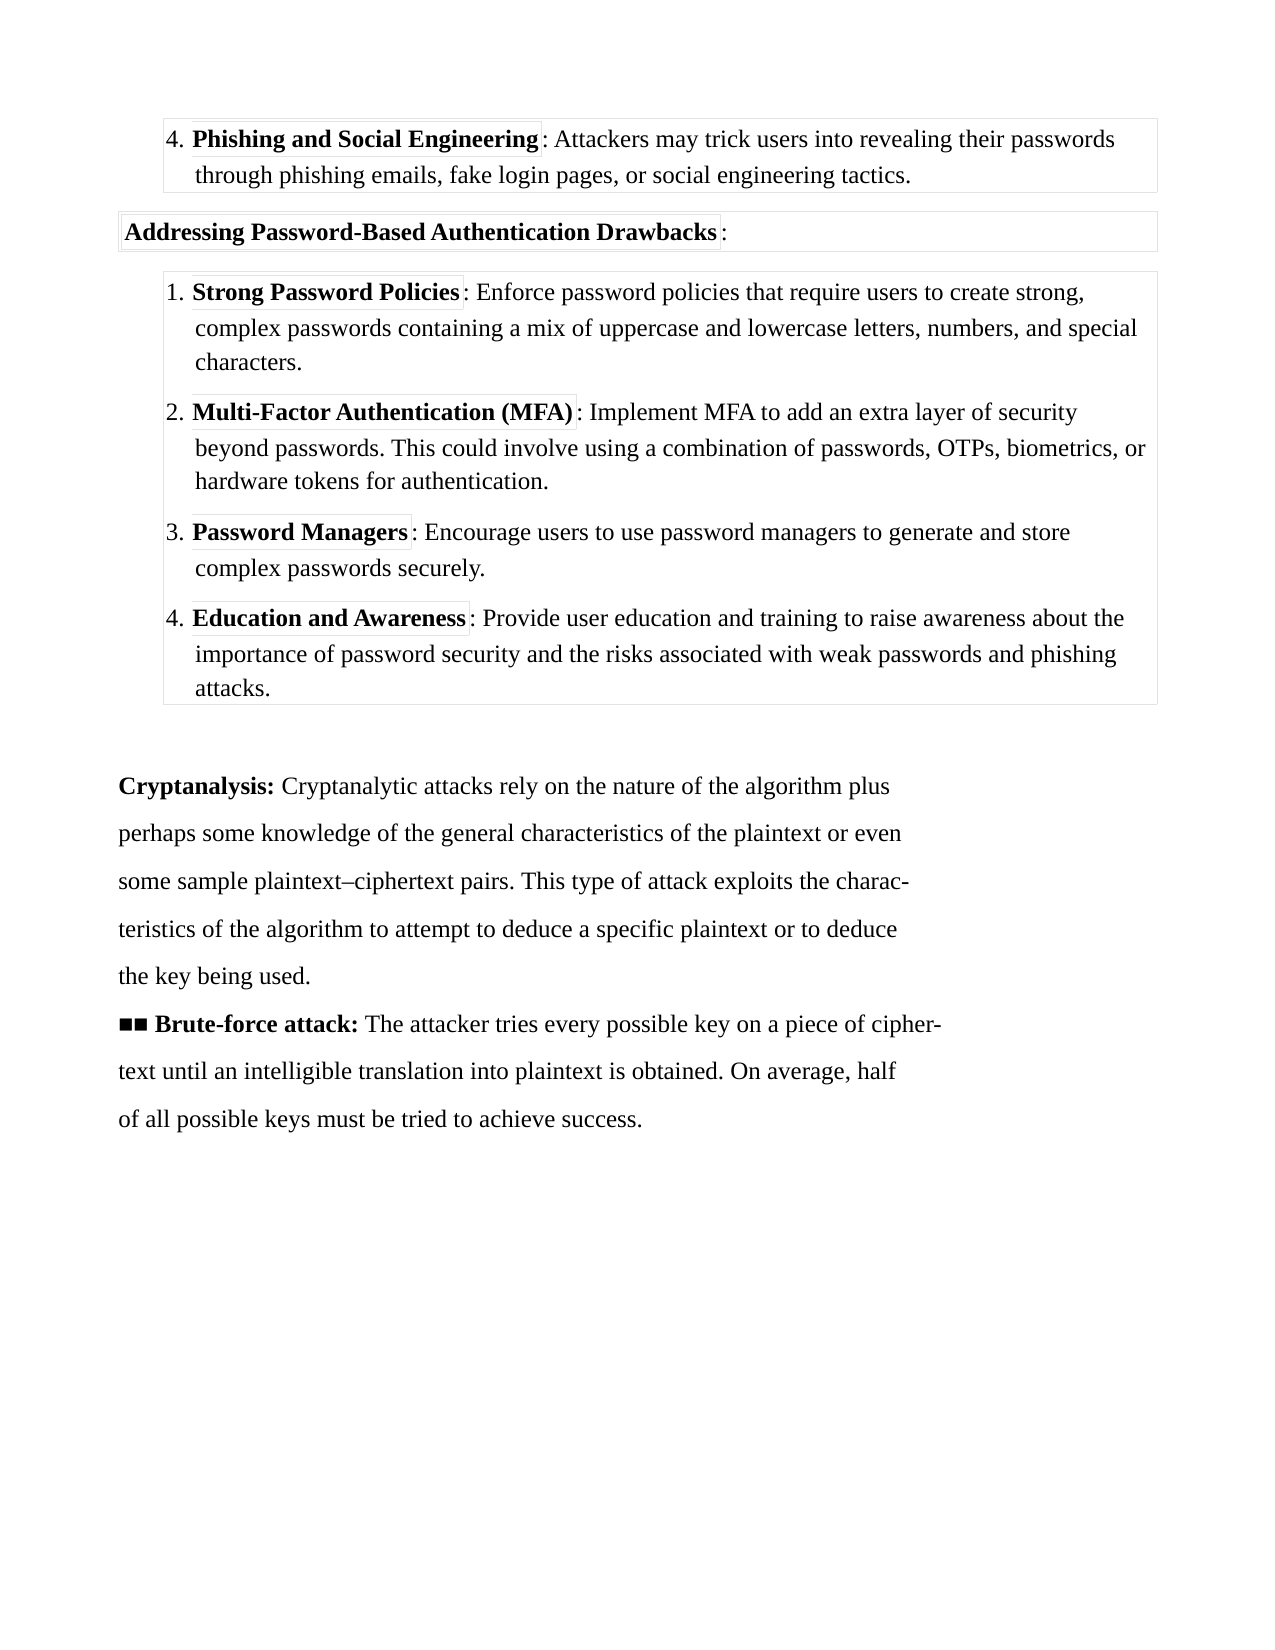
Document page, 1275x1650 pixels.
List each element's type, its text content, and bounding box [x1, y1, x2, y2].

text the key being used. [118, 961, 1157, 990]
list Multi-Factor Authentication (MFA): Implement MFA to add an extra layer of security beyond passwords. This could involve using a combination of passwords, OTPs, biometrics, or hardware tokens for authentication. [164, 391, 1157, 495]
text some sample plaintext–ciphertext pairs. This type of attack exploits the charac- [118, 866, 1157, 895]
text Cryptanalysis: Cryptanalytic attacks rely on the nature of the algorithm plus [118, 771, 1157, 799]
list Strong Password Policies: Enforce password policies that require users to create strong, complex passwords containing a mix of uppercase and lowercase letters, numbers, and special characters. [164, 272, 1157, 375]
text perhaps some knowledge of the general characteristics of the plaintext or even [118, 818, 1157, 847]
text teristics of the algorithm to attempt to deduce a specific plaintext or to deduce [118, 914, 1157, 942]
text of all possible keys must be tried to achieve success. [118, 1104, 1157, 1133]
list Education and Awareness: Provide user education and training to raise awareness about the importance of password security and the risks associated with weak passwords and phishing attacks. [164, 597, 1157, 704]
text text until an intelligible translation into plaintext is obtained. On average, half [118, 1056, 1157, 1085]
list Phishing and Social Engineering: Attackers may trick users into revealing their passwords through phishing emails, fake login pages, or social engineering tactics. [164, 119, 1157, 192]
text ■■ Brute-force attack: The attacker tries every possible key on a piece of cipher- [118, 1009, 1157, 1038]
list Password Managers: Encourage users to use password managers to generate and store complex passwords securely. [164, 511, 1157, 582]
text Addressing Password-Based Authentication Drawbacks: [119, 212, 1157, 251]
